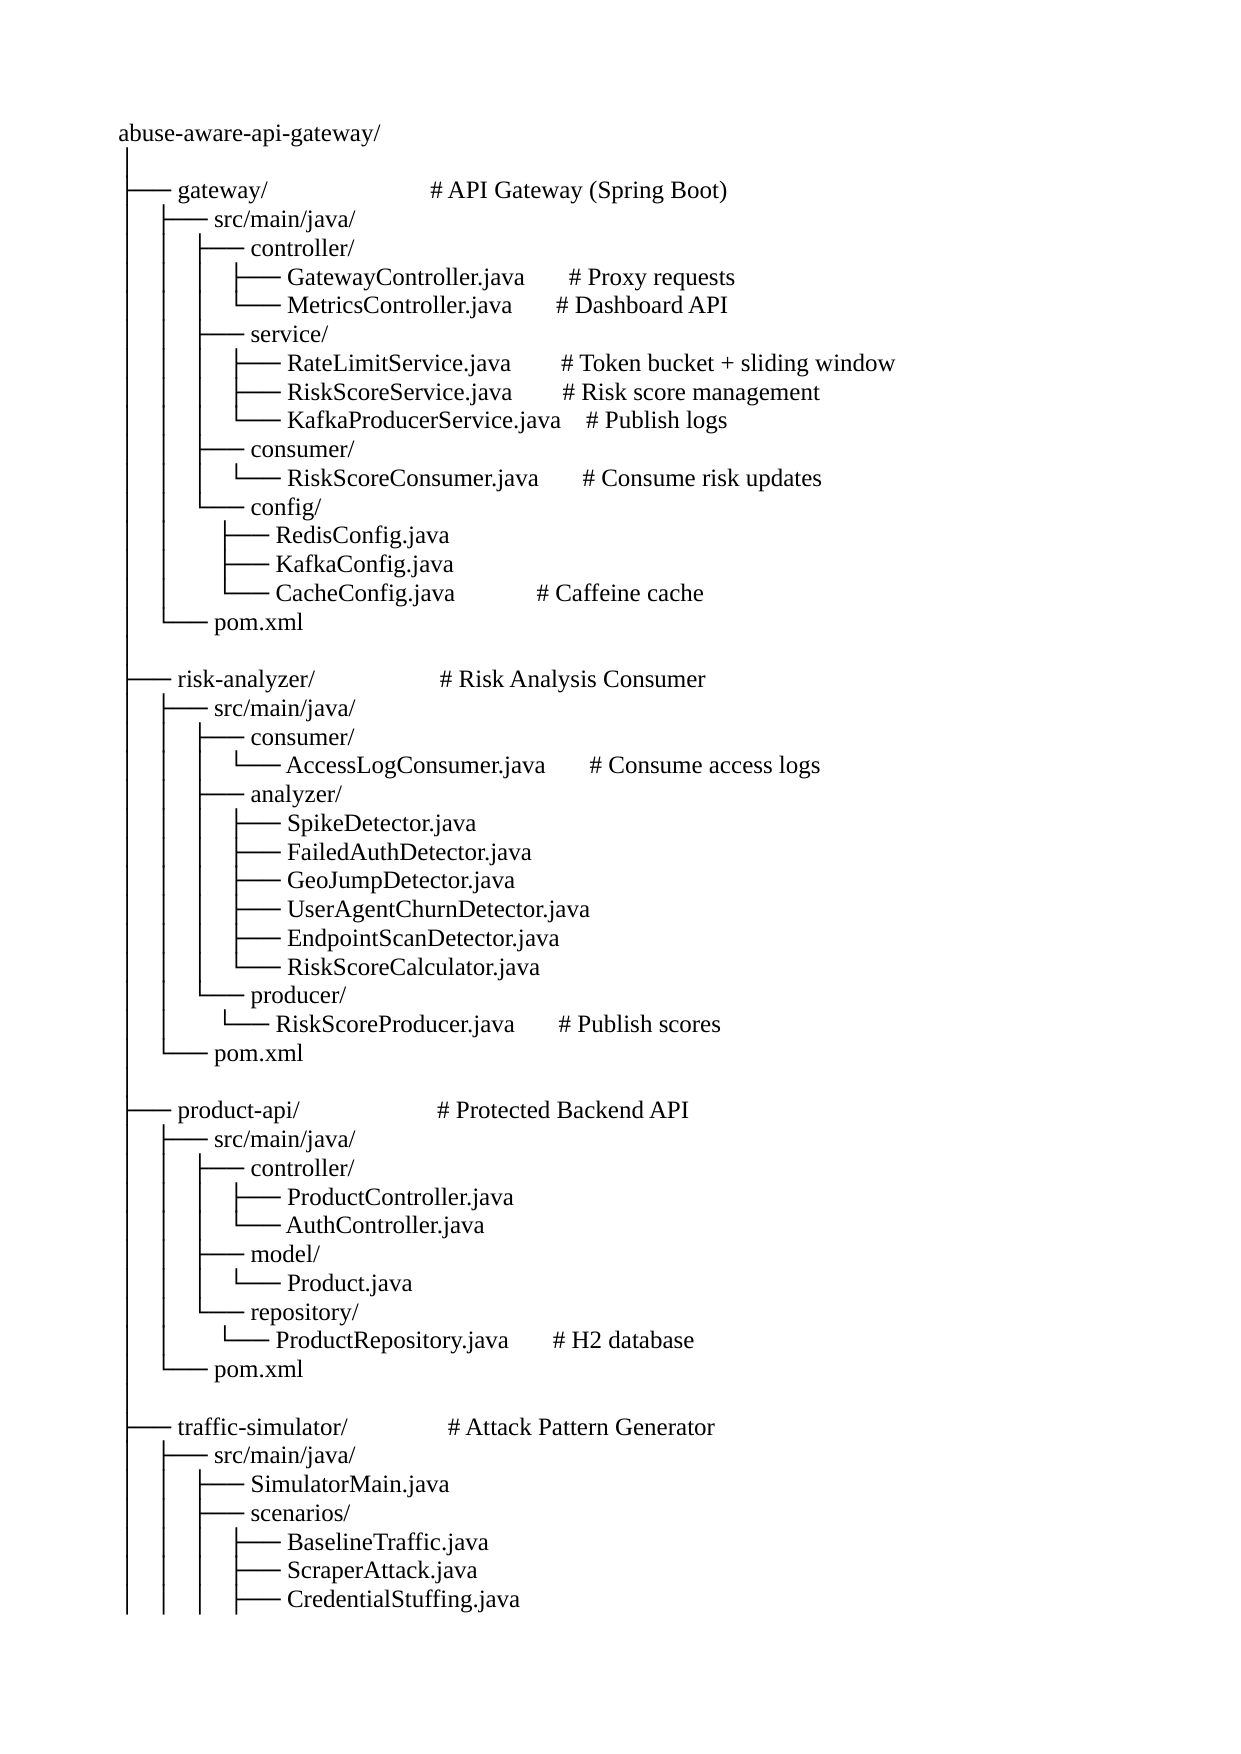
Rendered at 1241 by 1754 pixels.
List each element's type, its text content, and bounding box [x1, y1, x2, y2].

text │ │ │ ├── RiskScoreService.java # Risk score management [237, 377, 1122, 406]
text │ │ │ └── AccessLogConsumer.java # Consume access logs [201, 751, 1122, 779]
text │ │ │ ├── SpikeDetector.java [237, 808, 1122, 837]
text │ │ │ ├── CredentialStuffing.java [128, 1584, 162, 1613]
text │ │ ├── consumer/ [128, 722, 162, 751]
text │ ├── src/main/java/ [128, 1441, 162, 1469]
text │ │ │ ├── BaselineTraffic.java [237, 1527, 1122, 1556]
text │ │ │ ├── ScraperAttack.java [128, 1556, 162, 1584]
text │ │ ├── analyzer/ [128, 779, 162, 808]
text │ │ │ └── Product.java [164, 1268, 199, 1297]
text │ │ ├── controller/ [128, 1153, 162, 1182]
text │ │ │ ├── UserAgentChurnDetector.java [164, 894, 199, 923]
text │ │ │ └── AuthController.java [128, 1211, 162, 1239]
text │ │ ├── KafkaConfig.java [164, 549, 224, 578]
text │ │ ├── consumer/ [164, 722, 199, 751]
text │ │ ├── analyzer/ [164, 779, 199, 808]
text │ │ ├── consumer/ [201, 722, 1122, 751]
text │ [128, 1067, 1122, 1096]
text │ │ │ ├── EndpointScanDetector.java [164, 923, 199, 952]
text │ │ │ ├── FailedAuthDetector.java [201, 837, 235, 866]
text │ ├── src/main/java/ [128, 693, 162, 722]
text ├── traffic-simulator/ # Attack Pattern Generator [128, 1412, 1122, 1441]
text │ │ │ ├── UserAgentChurnDetector.java [237, 894, 1122, 923]
text │ │ │ └── KafkaProducerService.java # Publish logs [201, 406, 1122, 434]
text │ │ └── config/ [164, 492, 1122, 521]
text │ │ │ ├── GeoJumpDetector.java [201, 866, 235, 894]
text │ │ └── CacheConfig.java # Caffeine cache [164, 578, 1122, 607]
text │ │ │ ├── GatewayController.java # Proxy requests [164, 262, 199, 291]
text │ │ ├── analyzer/ [201, 779, 1122, 808]
text │ [128, 147, 1122, 176]
text │ │ │ ├── ScraperAttack.java [201, 1556, 235, 1584]
text │ │ │ ├── CredentialStuffing.java [201, 1584, 235, 1613]
text │ │ │ ├── FailedAuthDetector.java [237, 837, 1122, 866]
text │ │ ├── scenarios/ [128, 1498, 162, 1527]
text │ │ └── ProductRepository.java # H2 database [128, 1326, 162, 1354]
text │ └── pom.xml [128, 1038, 1122, 1067]
text │ [118, 1383, 126, 1412]
text │ │ │ ├── EndpointScanDetector.java [237, 923, 1122, 952]
text ├── product-api/ # Protected Backend API [128, 1096, 1122, 1124]
text │ │ │ ├── EndpointScanDetector.java [201, 923, 235, 952]
text │ │ │ ├── GeoJumpDetector.java [164, 866, 199, 894]
text │ │ ├── consumer/ [164, 434, 199, 463]
text │ │ └── CacheConfig.java # Caffeine cache [128, 578, 162, 607]
text │ │ ├── controller/ [201, 1153, 1122, 1182]
text │ │ ├── consumer/ [201, 434, 1122, 463]
text │ │ │ ├── BaselineTraffic.java [164, 1527, 199, 1556]
text │ │ └── producer/ [128, 981, 162, 1009]
text │ │ │ └── RiskScoreConsumer.java # Consume risk updates [201, 463, 1122, 492]
text │ │ │ ├── ProductController.java [201, 1182, 235, 1211]
text │ │ ├── consumer/ [128, 434, 162, 463]
text │ │ │ ├── SpikeDetector.java [201, 808, 235, 837]
text │ │ │ ├── RateLimitService.java # Token bucket + sliding window [237, 348, 1122, 377]
text │ [128, 636, 1122, 664]
text │ │ ├── model/ [164, 1239, 199, 1268]
text │ │ │ ├── ProductController.java [164, 1182, 199, 1211]
text │ │ └── producer/ [164, 981, 1122, 1009]
text │ │ │ └── Product.java [128, 1268, 162, 1297]
text │ │ └── ProductRepository.java # H2 database [164, 1326, 1122, 1354]
text │ │ ├── scenarios/ [164, 1498, 199, 1527]
text │ [118, 147, 126, 176]
text │ │ │ ├── GatewayController.java # Proxy requests [201, 262, 235, 291]
text │ │ └── repository/ [128, 1297, 162, 1326]
text │ │ │ ├── ScraperAttack.java [164, 1556, 199, 1584]
text │ [118, 636, 126, 664]
text │ │ │ └── MetricsController.java # Dashboard API [201, 291, 1122, 319]
text │ ├── src/main/java/ [164, 1441, 1122, 1469]
text │ └── pom.xml [128, 607, 1122, 636]
text │ │ │ └── Product.java [201, 1268, 1122, 1297]
text abuse-aware-api-gateway/ [118, 118, 1122, 147]
text │ │ │ └── MetricsController.java # Dashboard API [164, 291, 199, 319]
text │ │ ├── controller/ [164, 233, 199, 262]
text │ [118, 1067, 126, 1096]
text │ │ │ ├── ProductController.java [128, 1182, 162, 1211]
text │ │ │ └── AuthController.java [201, 1211, 1122, 1239]
text │ └── pom.xml [128, 1354, 1122, 1383]
text │ │ │ ├── ProductController.java [237, 1182, 1122, 1211]
text │ │ │ ├── GatewayController.java # Proxy requests [237, 262, 1122, 291]
text │ │ ├── controller/ [164, 1153, 199, 1182]
text │ │ │ ├── FailedAuthDetector.java [164, 837, 199, 866]
text │ │ └── config/ [128, 492, 162, 521]
text │ │ │ ├── GatewayController.java # Proxy requests [128, 262, 162, 291]
text │ │ │ ├── CredentialStuffing.java [237, 1584, 1122, 1613]
text │ │ ├── controller/ [128, 233, 162, 262]
text │ ├── src/main/java/ [128, 1124, 162, 1153]
text │ │ │ ├── BaselineTraffic.java [128, 1527, 162, 1556]
text │ │ ├── RedisConfig.java [226, 521, 1122, 549]
text │ ├── src/main/java/ [164, 1124, 1122, 1153]
text │ │ │ └── RiskScoreCalculator.java [164, 952, 199, 981]
text │ │ │ ├── UserAgentChurnDetector.java [201, 894, 235, 923]
text │ │ ├── service/ [201, 319, 1122, 348]
text │ │ ├── SimulatorMain.java [128, 1469, 162, 1498]
text │ │ ├── controller/ [201, 233, 1122, 262]
text │ │ │ ├── FailedAuthDetector.java [128, 837, 162, 866]
text │ │ │ └── RiskScoreCalculator.java [201, 952, 1122, 981]
text │ │ │ ├── EndpointScanDetector.java [128, 923, 162, 952]
text │ │ ├── RedisConfig.java [128, 521, 162, 549]
text │ │ │ ├── SpikeDetector.java [164, 808, 199, 837]
text │ │ ├── model/ [201, 1239, 1122, 1268]
text │ │ ├── service/ [164, 319, 199, 348]
text │ [128, 1383, 1122, 1412]
text ├── risk-analyzer/ # Risk Analysis Consumer [128, 664, 1122, 693]
text │ │ │ ├── SpikeDetector.java [128, 808, 162, 837]
text │ │ │ └── RiskScoreCalculator.java [128, 952, 162, 981]
text ├── gateway/ # API Gateway (Spring Boot) [128, 176, 1122, 204]
text │ │ │ ├── ScraperAttack.java [237, 1556, 1122, 1584]
text │ │ ├── scenarios/ [201, 1498, 1122, 1527]
text │ │ ├── SimulatorMain.java [201, 1469, 1122, 1498]
text │ │ │ ├── BaselineTraffic.java [201, 1527, 235, 1556]
text │ │ ├── KafkaConfig.java [226, 549, 1122, 578]
text │ ├── src/main/java/ [164, 693, 1122, 722]
text │ │ │ ├── GeoJumpDetector.java [128, 866, 162, 894]
text │ │ ├── service/ [128, 319, 162, 348]
text │ ├── src/main/java/ [128, 204, 162, 233]
text │ │ └── RiskScoreProducer.java # Publish scores [164, 1009, 1122, 1038]
text │ │ ├── SimulatorMain.java [164, 1469, 199, 1498]
text │ │ ├── model/ [128, 1239, 162, 1268]
text │ ├── src/main/java/ [164, 204, 1122, 233]
text │ │ │ ├── GeoJumpDetector.java [237, 866, 1122, 894]
text │ │ │ └── AuthController.java [164, 1211, 199, 1239]
text │ │ ├── RedisConfig.java [164, 521, 224, 549]
text │ │ └── RiskScoreProducer.java # Publish scores [128, 1009, 162, 1038]
text │ │ │ ├── UserAgentChurnDetector.java [128, 894, 162, 923]
text │ │ └── repository/ [164, 1297, 1122, 1326]
text │ │ ├── KafkaConfig.java [128, 549, 162, 578]
text │ │ │ ├── CredentialStuffing.java [164, 1584, 199, 1613]
